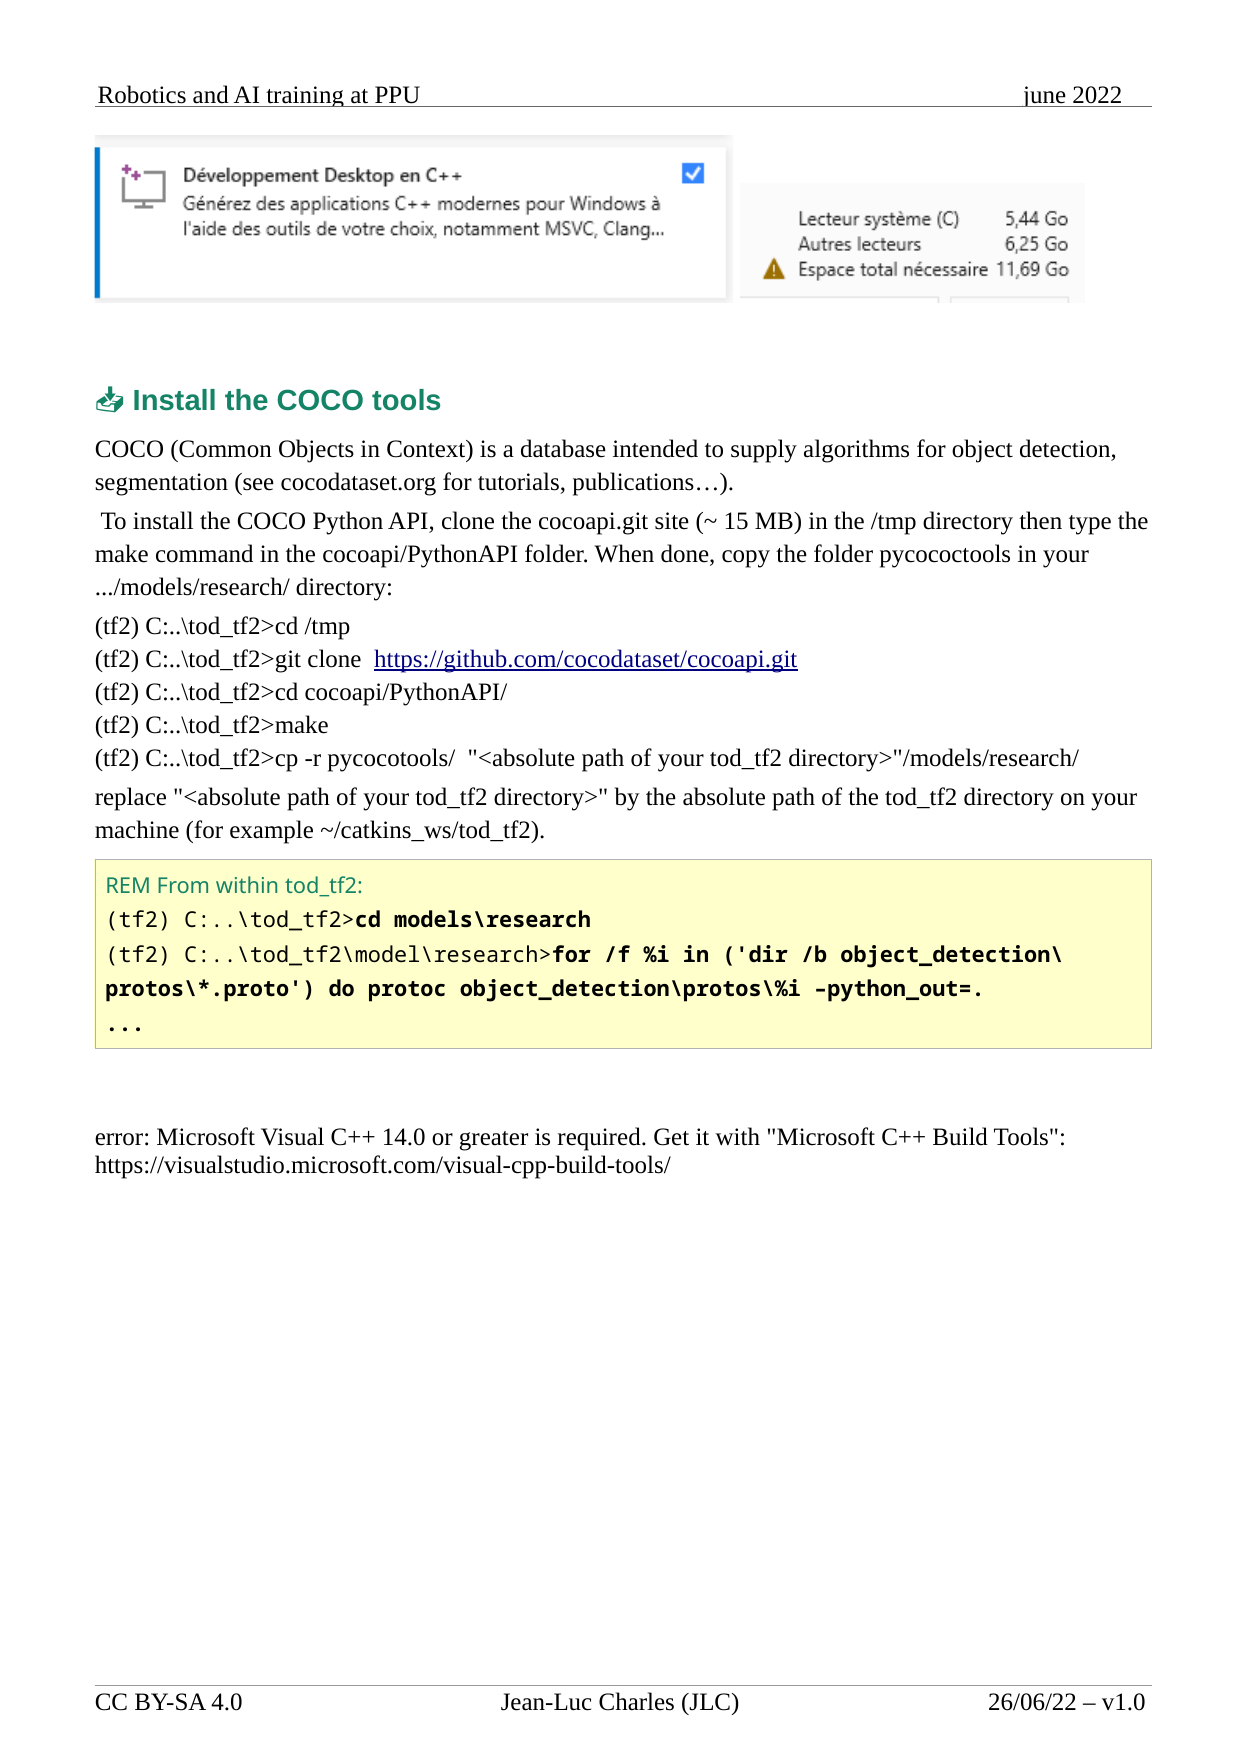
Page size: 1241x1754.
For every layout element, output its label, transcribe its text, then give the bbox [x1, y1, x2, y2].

text REM From within tod_tf2: [96, 860, 1151, 893]
text ... [96, 997, 1151, 1048]
text error: Microsoft Visual C++ 14.0 or greater is required. Get it with "Microsoft C++ Build Tools": https://visualstudio.microsoft.com/visual-cpp-build-tools/ [94, 1122, 1152, 1179]
text (tf2) C:..\tod_tf2\model\research>for /f %i in ('dir /b object_detection\protos\*.proto') do protoc object_detection\protos\%i –python_out=. [96, 928, 1151, 997]
text To install the COCO Python API, clone the cocoapi.git site (~ 15 MB) in the /tmp directory then type the make command in the cocoapi/PythonAPI folder. When done, copy the folder pycococtools in your .../models/research/ directory: [94, 506, 1152, 601]
text replace "<absolute path of your tod_tf2 directory>" by the absolute path of the tod_tf2 directory on your machine (for example ~/catkins_ws/tod_tf2). [94, 782, 1152, 844]
picture [94, 135, 734, 303]
text (tf2) C:..\tod_tf2>cd models\research [96, 893, 1151, 928]
text COCO (Common Objects in Context) is a database intended to supply algorithms for object detection, segmentation (see cocodataset.org for tutorials, publications…). [94, 434, 1152, 496]
subtitle 📥 Install the COCO tools [94, 383, 1152, 417]
picture [739, 183, 1085, 303]
text (tf2) C:..\tod_tf2>cd /tmp (tf2) C:..\tod_tf2>git clone https://github.com/cocodataset/cocoapi.git (tf2) C:..\tod_tf2>cd cocoapi/PythonAPI/ (tf2) C:..\tod_tf2>make (tf2) C:..\tod_tf2>cp -r pycocotools/ "<absolute path of your tod_tf2 directory>"/models/research/ [94, 611, 1152, 772]
